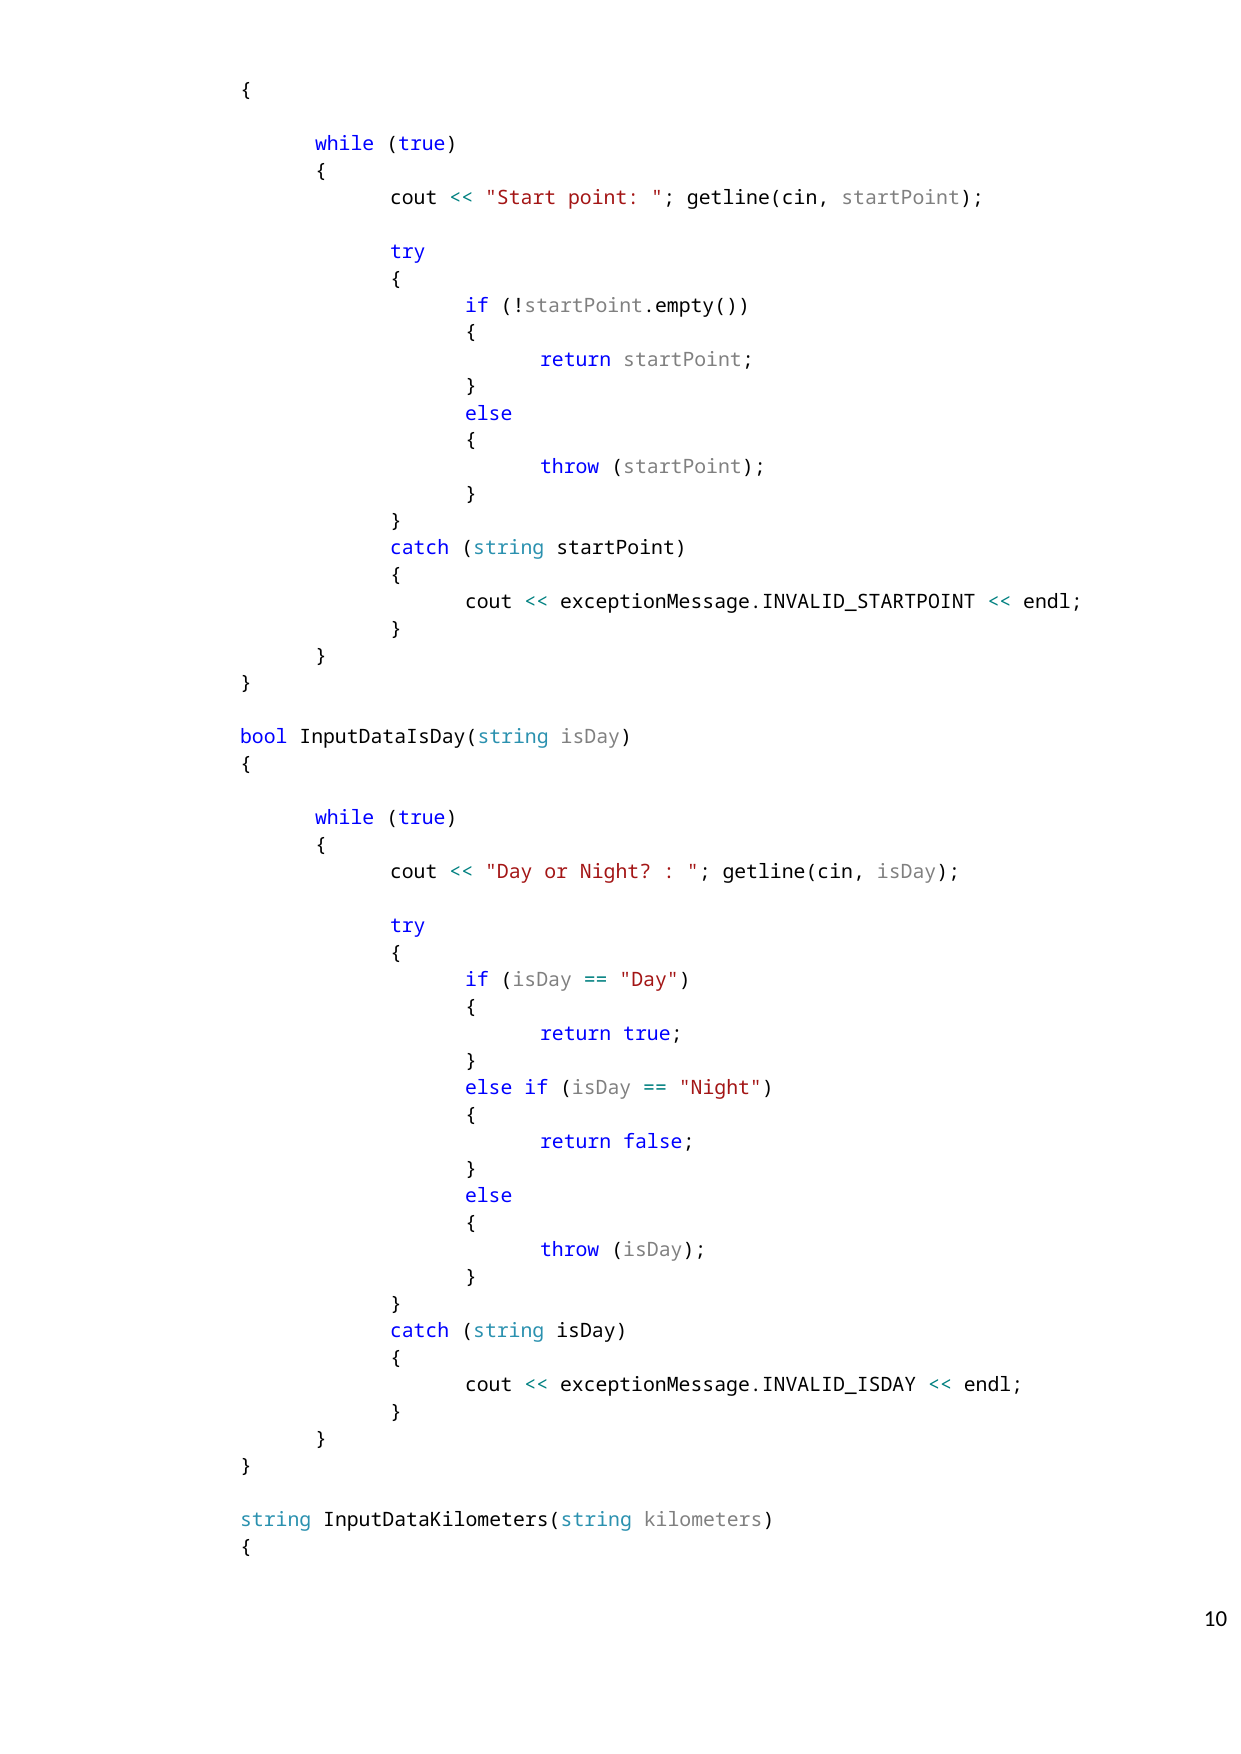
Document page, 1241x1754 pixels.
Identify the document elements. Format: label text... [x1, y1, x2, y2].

text throw (startPoint); [165, 453, 1166, 480]
text catch (string startPoint) [165, 534, 1166, 561]
text } [165, 668, 1166, 696]
text } [165, 1154, 1166, 1181]
text } [165, 372, 1166, 399]
text } [165, 614, 1166, 642]
text } [165, 480, 1166, 507]
text while (true) [165, 129, 1166, 156]
text { [165, 1208, 1166, 1235]
text } [165, 1451, 1166, 1478]
text if (isDay == "Day") [165, 965, 1166, 992]
text cout << exceptionMessage.INVALID_ISDAY << endl; [165, 1370, 1166, 1397]
text while (true) [165, 803, 1166, 830]
text { [165, 992, 1166, 1019]
text return false; [165, 1127, 1166, 1154]
text else if (isDay == "Night") [165, 1073, 1166, 1100]
text else [165, 1181, 1166, 1208]
text try [165, 911, 1166, 938]
text { [165, 938, 1166, 965]
text { [165, 75, 1166, 102]
text } [165, 1424, 1166, 1451]
text { [165, 830, 1166, 857]
text string InputDataKilometers(string kilometers) [165, 1505, 1166, 1532]
text return true; [165, 1019, 1166, 1046]
text throw (isDay); [165, 1235, 1166, 1262]
text } [165, 1262, 1166, 1289]
text { [165, 749, 1166, 776]
text } [165, 1397, 1166, 1424]
text if (!startPoint.empty()) [165, 291, 1166, 318]
text } [165, 1046, 1166, 1073]
text bool InputDataIsDay(string isDay) [165, 722, 1166, 749]
text { [165, 1100, 1166, 1127]
text cout << "Day or Night? : "; getline(cin, isDay); [165, 857, 1166, 884]
text else [165, 399, 1166, 426]
text { [165, 1343, 1166, 1370]
text { [165, 264, 1166, 291]
text { [165, 156, 1166, 183]
text { [165, 1532, 1166, 1559]
text } [165, 642, 1166, 668]
text } [165, 507, 1166, 534]
text try [165, 237, 1166, 264]
text cout << exceptionMessage.INVALID_STARTPOINT << endl; [165, 588, 1166, 614]
text catch (string isDay) [165, 1316, 1166, 1343]
text { [165, 318, 1166, 345]
text cout << "Start point: "; getline(cin, startPoint); [165, 183, 1166, 210]
text { [165, 426, 1166, 453]
text return startPoint; [165, 345, 1166, 372]
text } [165, 1289, 1166, 1316]
text { [165, 561, 1166, 588]
